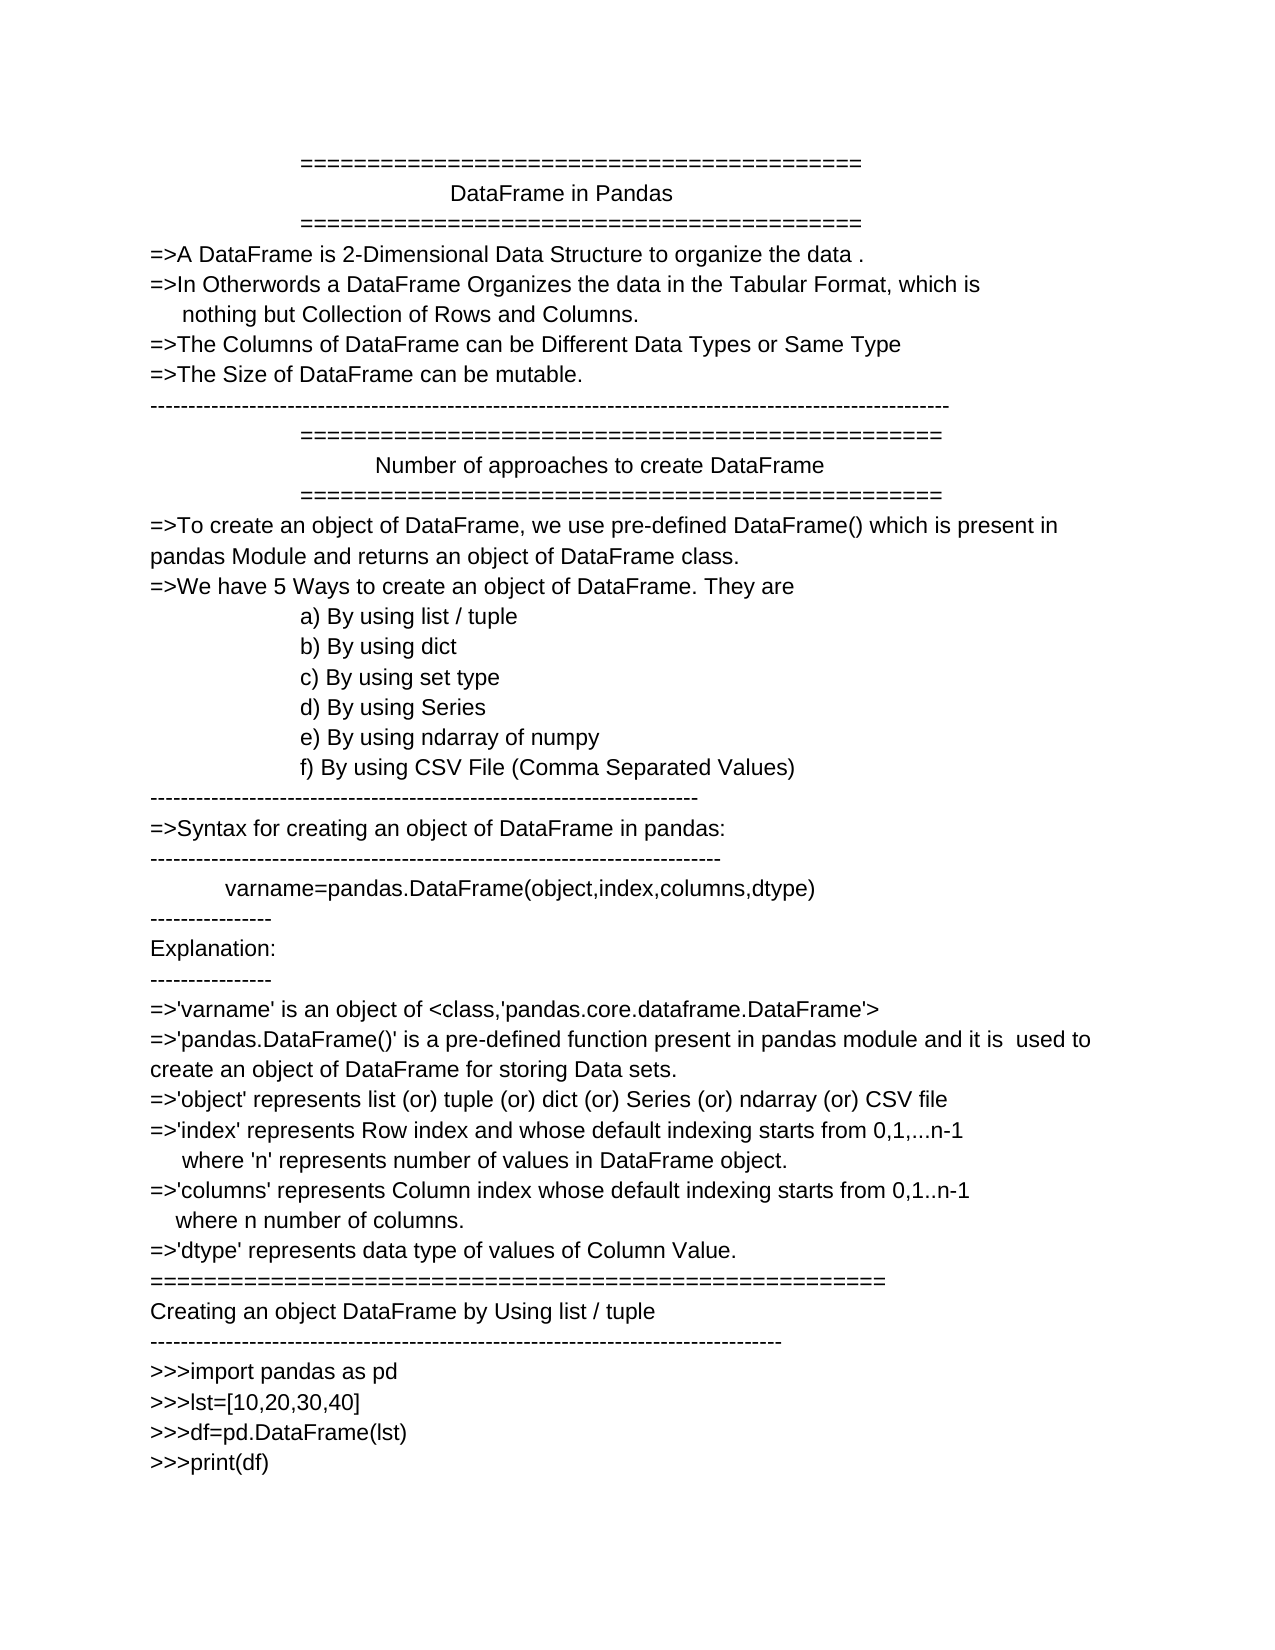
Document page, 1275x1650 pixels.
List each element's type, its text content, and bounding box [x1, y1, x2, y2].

text ========================================== [150, 210, 1125, 237]
text =>'object' represents list (or) tuple (or) dict (or) Series (or) ndarray (or) CSV file [150, 1086, 1125, 1113]
text nothing but Collection of Rows and Columns. [150, 301, 1125, 327]
text =>'columns' represents Column index whose default indexing starts from 0,1..n-1 [150, 1177, 1125, 1203]
text =>In Otherwords a DataFrame Organizes the data in the Tabular Format, which is [150, 271, 1125, 297]
text ----------------------------------------------------------------------------------- [150, 1328, 1125, 1354]
text =>'pandas.DataFrame()' is a pre-defined function present in pandas module and it is used to create an object of DataFrame for storing Data sets. [150, 1026, 1125, 1083]
text e) By using ndarray of numpy [150, 724, 1125, 750]
text ================================================ [150, 482, 1125, 509]
text varname=pandas.DataFrame(object,index,columns,dtype) [150, 875, 1125, 901]
text =>'dtype' represents data type of values of Column Value. [150, 1237, 1125, 1264]
text ------------------------------------------------------------------------ [150, 784, 1125, 811]
text =>A DataFrame is 2-Dimensional Data Structure to organize the data . [150, 241, 1125, 267]
text f) By using CSV File (Comma Separated Values) [150, 754, 1125, 781]
text DataFrame in Pandas [150, 180, 1125, 207]
text ================================================ [150, 422, 1125, 448]
text ---------------- [150, 905, 1125, 932]
text a) By using list / tuple [150, 603, 1125, 629]
text where n number of columns. [150, 1207, 1125, 1234]
text Number of approaches to create DataFrame [150, 452, 1125, 478]
text >>>print(df) [150, 1449, 1125, 1475]
text where 'n' represents number of values in DataFrame object. [150, 1147, 1125, 1173]
text ======================================================= [150, 1268, 1125, 1294]
text c) By using set type [150, 663, 1125, 690]
text >>>df=pd.DataFrame(lst) [150, 1419, 1125, 1445]
text =>The Size of DataFrame can be mutable. [150, 361, 1125, 388]
text b) By using dict [150, 633, 1125, 660]
text =>'varname' is an object of <class,'pandas.core.dataframe.DataFrame'> [150, 996, 1125, 1022]
text Explanation: [150, 935, 1125, 962]
text =>'index' represents Row index and whose default indexing starts from 0,1,...n-1 [150, 1117, 1125, 1143]
text >>>lst=[10,20,30,40] [150, 1388, 1125, 1415]
text =>To create an object of DataFrame, we use pre-defined DataFrame() which is present in pandas Module and returns an object of DataFrame class. [150, 512, 1125, 569]
text =>The Columns of DataFrame can be Different Data Types or Same Type [150, 331, 1125, 358]
text Creating an object DataFrame by Using list / tuple [150, 1298, 1125, 1324]
text ---------------- [150, 966, 1125, 992]
text =>We have 5 Ways to create an object of DataFrame. They are [150, 573, 1125, 599]
text --------------------------------------------------------------------------- [150, 845, 1125, 871]
text --------------------------------------------------------------------------------------------------------- [150, 392, 1125, 418]
text =>Syntax for creating an object of DataFrame in pandas: [150, 814, 1125, 841]
text >>>import pandas as pd [150, 1358, 1125, 1385]
text ========================================== [150, 150, 1125, 176]
text d) By using Series [150, 694, 1125, 720]
